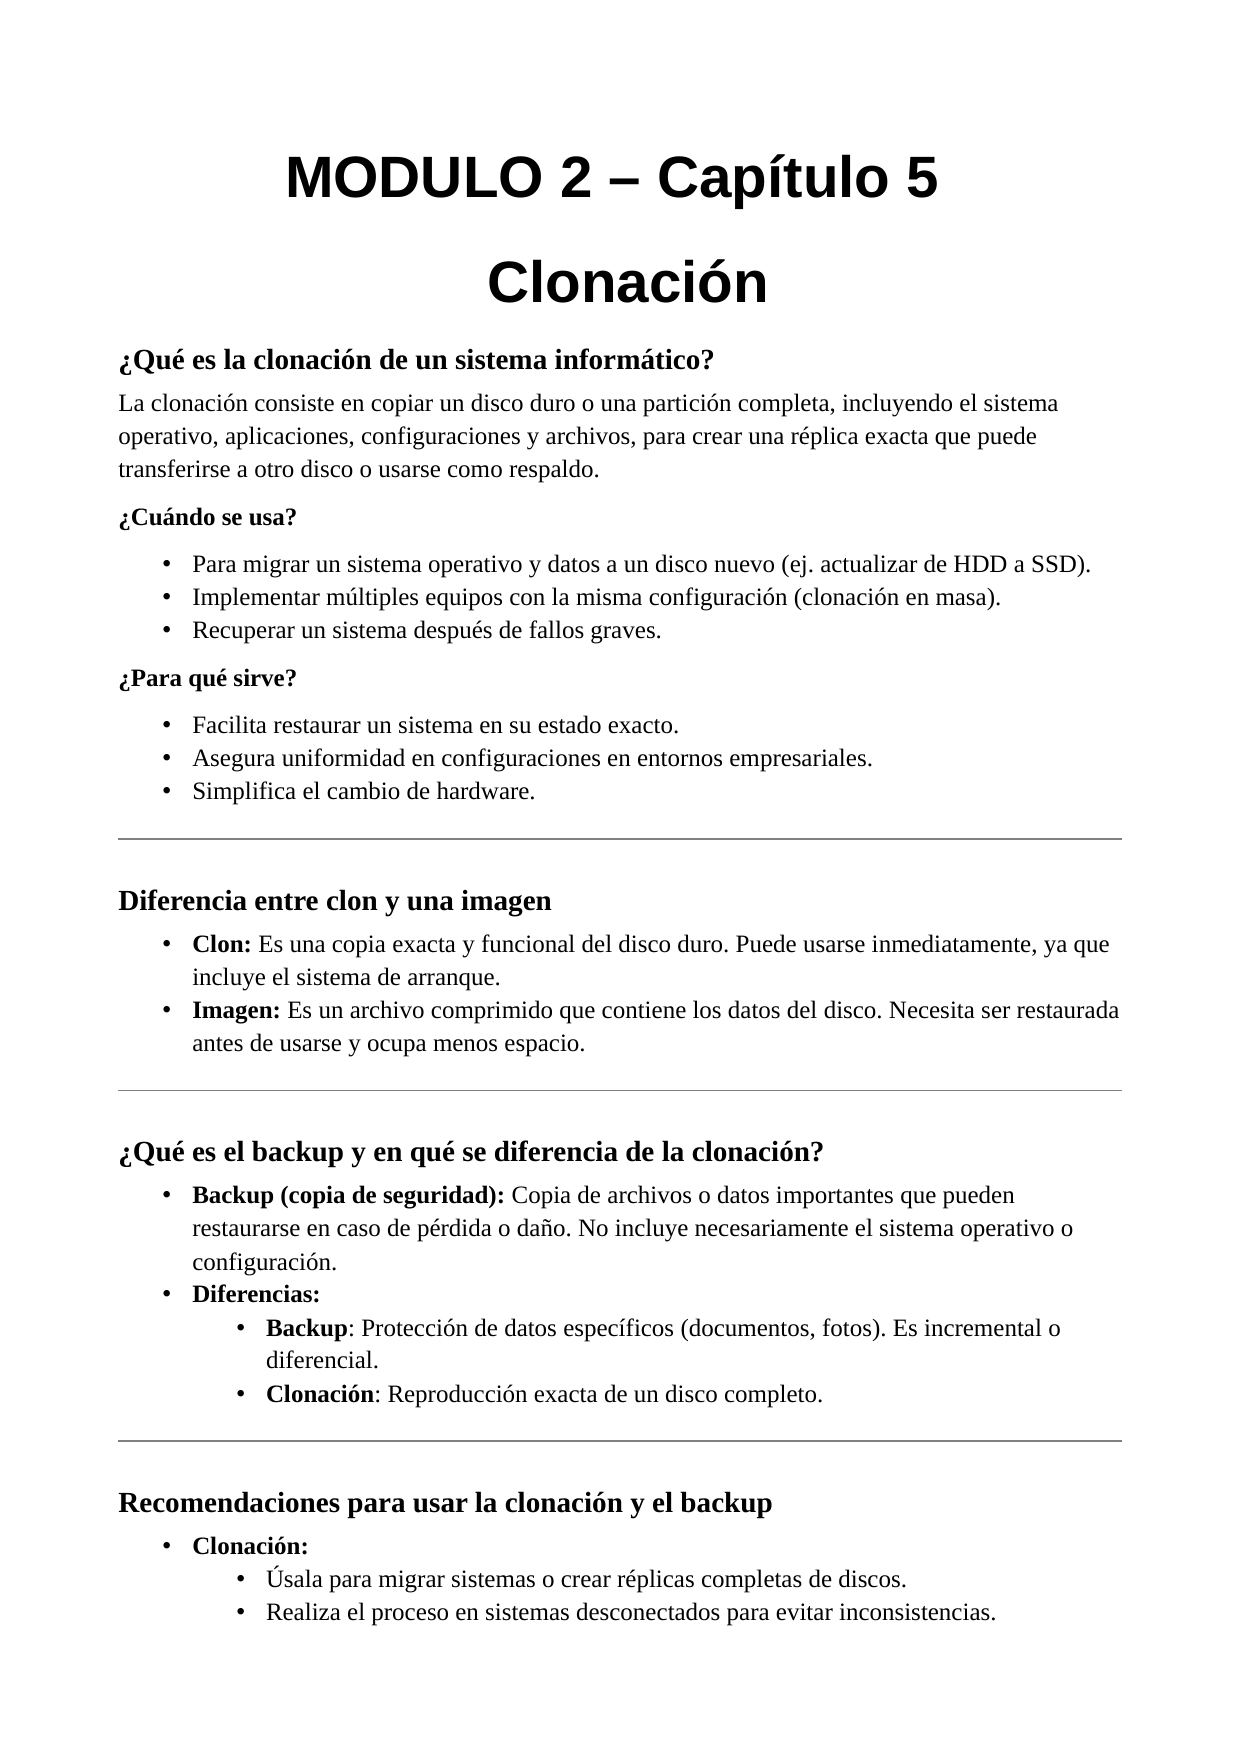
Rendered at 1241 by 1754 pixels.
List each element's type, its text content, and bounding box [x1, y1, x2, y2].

title MODULO 2 – Capítulo 5 [118, 143, 1122, 210]
list Clonación: [162, 1531, 1122, 1560]
list Úsala para migrar sistemas o crear réplicas completas de discos. [236, 1564, 1122, 1593]
list Implementar múltiples equipos con la misma configuración (clonación en masa). [162, 582, 1122, 611]
text ¿Cuándo se usa? [118, 502, 1122, 530]
list Backup (copia de seguridad): Copia de archivos o datos importantes que pueden restaurarse en caso de pérdida o daño. No incluye necesariamente el sistema operativo o configuración. [162, 1181, 1122, 1275]
subtitle ¿Qué es la clonación de un sistema informático? [118, 342, 1122, 375]
list Asegura uniformidad en configuraciones en entornos empresariales. [162, 743, 1122, 772]
list Clonación: Reproducción exacta de un disco completo. [236, 1379, 1122, 1407]
list Imagen: Es un archivo comprimido que contiene los datos del disco. Necesita ser restaurada antes de usarse y ocupa menos espacio. [162, 995, 1122, 1057]
list Realiza el proceso en sistemas desconectados para evitar inconsistencias. [236, 1597, 1122, 1626]
text ¿Para qué sirve? [118, 663, 1122, 692]
title Clonación [118, 248, 1122, 315]
list Para migrar un sistema operativo y datos a un disco nuevo (ej. actualizar de HDD a SSD). [162, 549, 1122, 578]
subtitle ¿Qué es el backup y en qué se diferencia de la clonación? [118, 1134, 1122, 1168]
list Simplifica el cambio de hardware. [162, 776, 1122, 805]
list Clon: Es una copia exacta y funcional del disco duro. Puede usarse inmediatamente, ya que incluye el sistema de arranque. [162, 929, 1122, 991]
list Facilita restaurar un sistema en su estado exacto. [162, 710, 1122, 739]
list Backup: Protección de datos específicos (documentos, fotos). Es incremental o diferencial. [236, 1313, 1122, 1374]
text La clonación consiste en copiar un disco duro o una partición completa, incluyendo el sistema operativo, aplicaciones, configuraciones y archivos, para crear una réplica exacta que puede transferirse a otro disco o usarse como respaldo. [118, 388, 1122, 483]
list Recuperar un sistema después de fallos graves. [162, 615, 1122, 644]
subtitle Recomendaciones para usar la clonación y el backup [118, 1485, 1122, 1519]
subtitle Diferencia entre clon y una imagen [118, 883, 1122, 916]
list Diferencias: [162, 1279, 1122, 1308]
